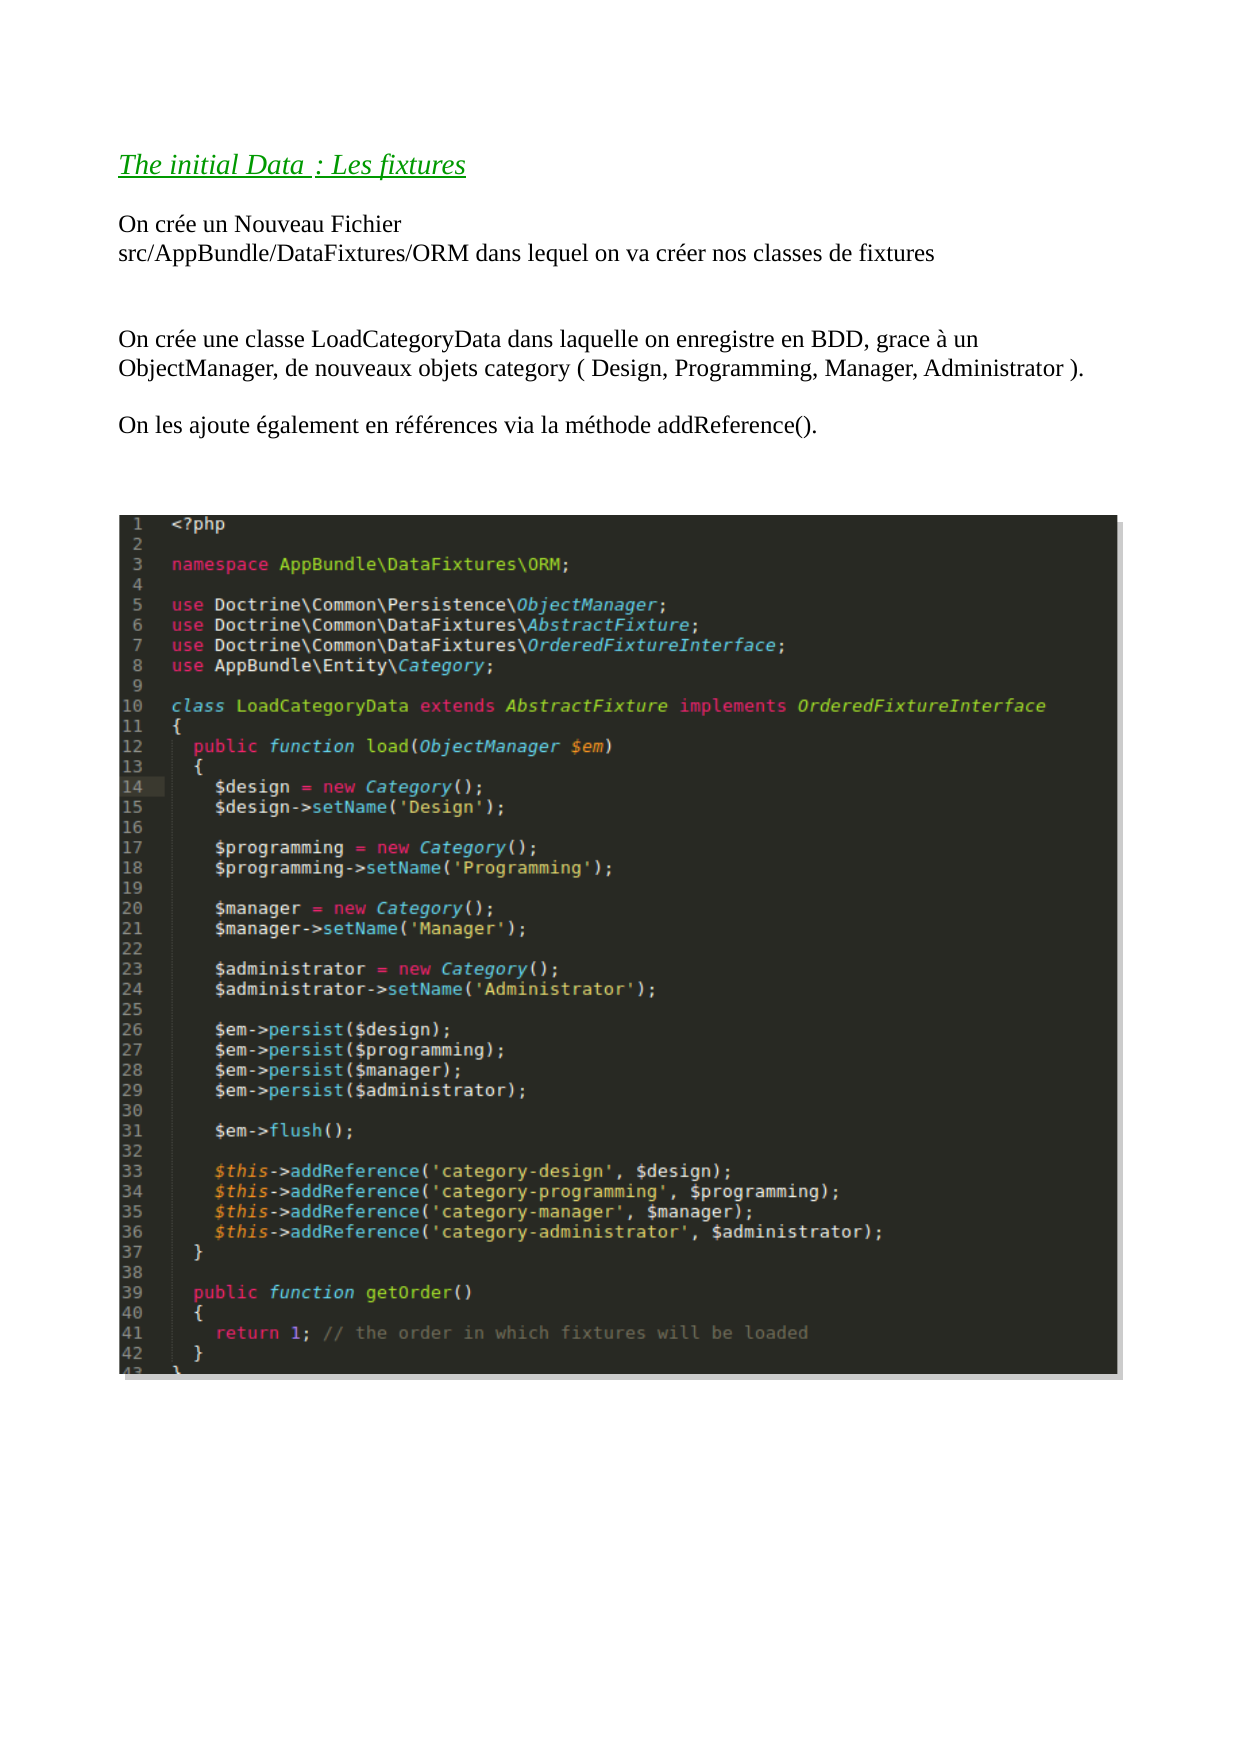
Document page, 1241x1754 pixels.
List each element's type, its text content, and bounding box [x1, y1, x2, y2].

text On les ajoute également en références via la méthode addReference(). [118, 410, 1122, 439]
text On crée une classe LoadCategoryData dans laquelle on enregistre en BDD, grace à un ObjectManager, de nouveaux objets category ( Design, Programming, Manager, Administrator ). [118, 324, 1122, 382]
text On crée un Nouveau Fichier [118, 209, 1122, 238]
text The initial Data : Les fixtures [118, 147, 1122, 180]
picture [119, 515, 1118, 1374]
text src/AppBundle/DataFixtures/ORM dans lequel on va créer nos classes de fixtures [118, 238, 1122, 267]
